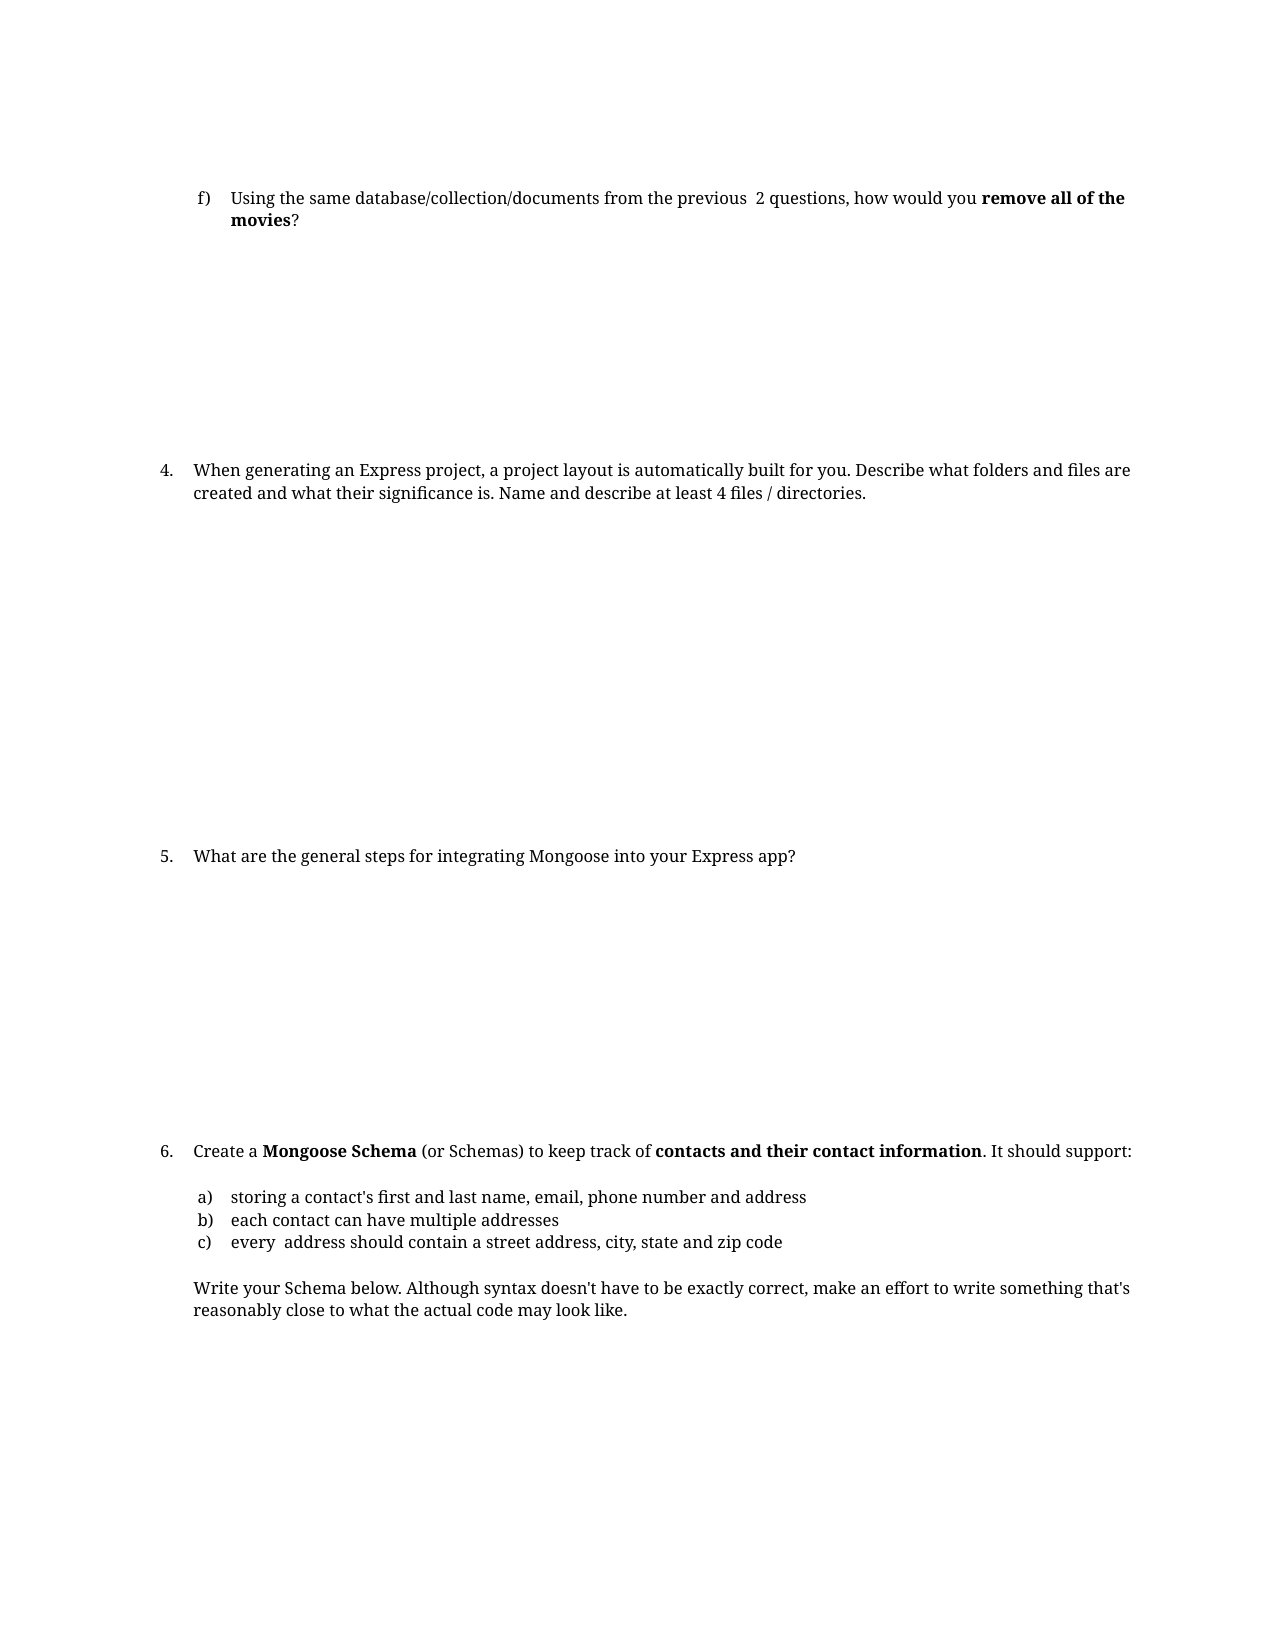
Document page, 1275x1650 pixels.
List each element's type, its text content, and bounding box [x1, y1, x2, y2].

list Create a Mongoose Schema (or Schemas) to keep track of contacts and their contact information. It should support: [156, 1140, 1157, 1185]
list Write your Schema below. Although syntax doesn't have to be exactly correct, make an effort to write something that's reasonably close to what the actual code may look like. [156, 1253, 1157, 1526]
list Using the same database/collection/documents from the previous 2 questions, how would you remove all of the movies? [193, 186, 1157, 459]
list each contact can have multiple addresses [193, 1208, 1157, 1231]
list What are the general steps for integrating Mongoose into your Express app? [156, 845, 1157, 1140]
list When generating an Express project, a project layout is automatically built for you. Describe what folders and files are created and what their significance is. Name and describe at least 4 files / directories. [156, 459, 1157, 731]
list [193, 118, 1157, 186]
list storing a contact's first and last name, email, phone number and address [193, 1185, 1157, 1208]
list every address should contain a street address, city, state and zip code [193, 1231, 1157, 1253]
